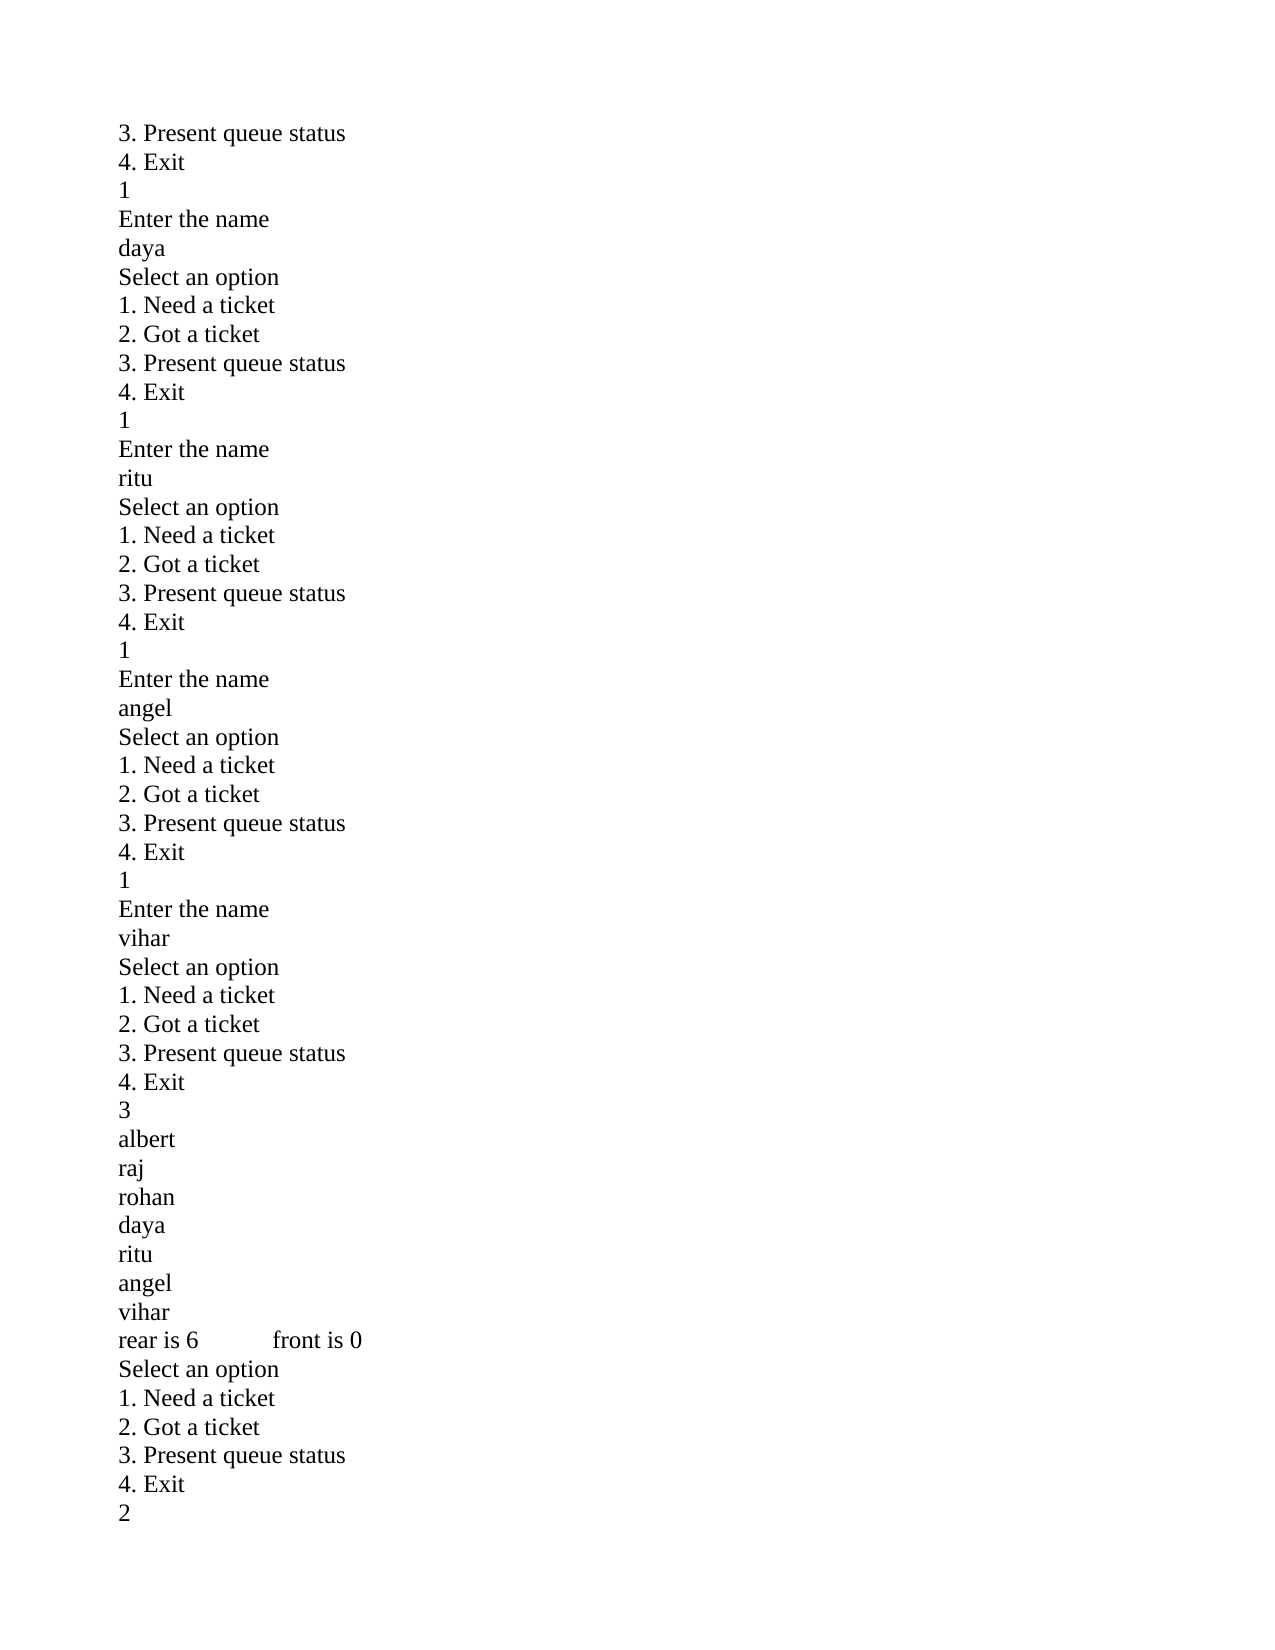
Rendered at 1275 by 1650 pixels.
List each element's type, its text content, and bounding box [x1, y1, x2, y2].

text 2. Got a ticket [118, 1009, 1157, 1038]
text Select an option [118, 952, 1157, 981]
text 1 [118, 176, 1157, 204]
text Select an option [118, 262, 1157, 291]
text angel [118, 693, 1157, 722]
text 4. Exit [118, 837, 1157, 866]
text Enter the name [118, 664, 1157, 693]
text 1. Need a ticket [118, 1383, 1157, 1412]
text angel [118, 1268, 1157, 1297]
text 3. Present queue status [118, 118, 1157, 147]
text Select an option [118, 1354, 1157, 1383]
text ritu [118, 1239, 1157, 1268]
text 1 [118, 866, 1157, 894]
text 4. Exit [118, 607, 1157, 636]
text 4. Exit [118, 1469, 1157, 1498]
text 4. Exit [118, 1067, 1157, 1096]
text albert [118, 1124, 1157, 1153]
text rear is 6 front is 0 [118, 1326, 1157, 1354]
text 3 [118, 1096, 1157, 1124]
text 2. Got a ticket [118, 549, 1157, 578]
text 2. Got a ticket [118, 319, 1157, 348]
text Enter the name [118, 434, 1157, 463]
text 3. Present queue status [118, 578, 1157, 607]
text 1. Need a ticket [118, 981, 1157, 1009]
text Enter the name [118, 894, 1157, 923]
text 4. Exit [118, 147, 1157, 176]
text vihar [118, 923, 1157, 952]
text Select an option [118, 492, 1157, 521]
text 3. Present queue status [118, 348, 1157, 377]
text 3. Present queue status [118, 808, 1157, 837]
text raj [118, 1153, 1157, 1182]
text daya [118, 233, 1157, 262]
text 4. Exit [118, 377, 1157, 406]
text Select an option [118, 722, 1157, 751]
text 3. Present queue status [118, 1038, 1157, 1067]
text 1 [118, 406, 1157, 434]
text 1. Need a ticket [118, 521, 1157, 549]
text Enter the name [118, 204, 1157, 233]
text vihar [118, 1297, 1157, 1326]
text 2 [118, 1498, 1157, 1527]
text 3. Present queue status [118, 1441, 1157, 1469]
text 2. Got a ticket [118, 1412, 1157, 1441]
text 1. Need a ticket [118, 291, 1157, 319]
text ritu [118, 463, 1157, 492]
text rohan [118, 1182, 1157, 1211]
text 2. Got a ticket [118, 779, 1157, 808]
text 1 [118, 636, 1157, 664]
text 1. Need a ticket [118, 751, 1157, 779]
text daya [118, 1211, 1157, 1239]
